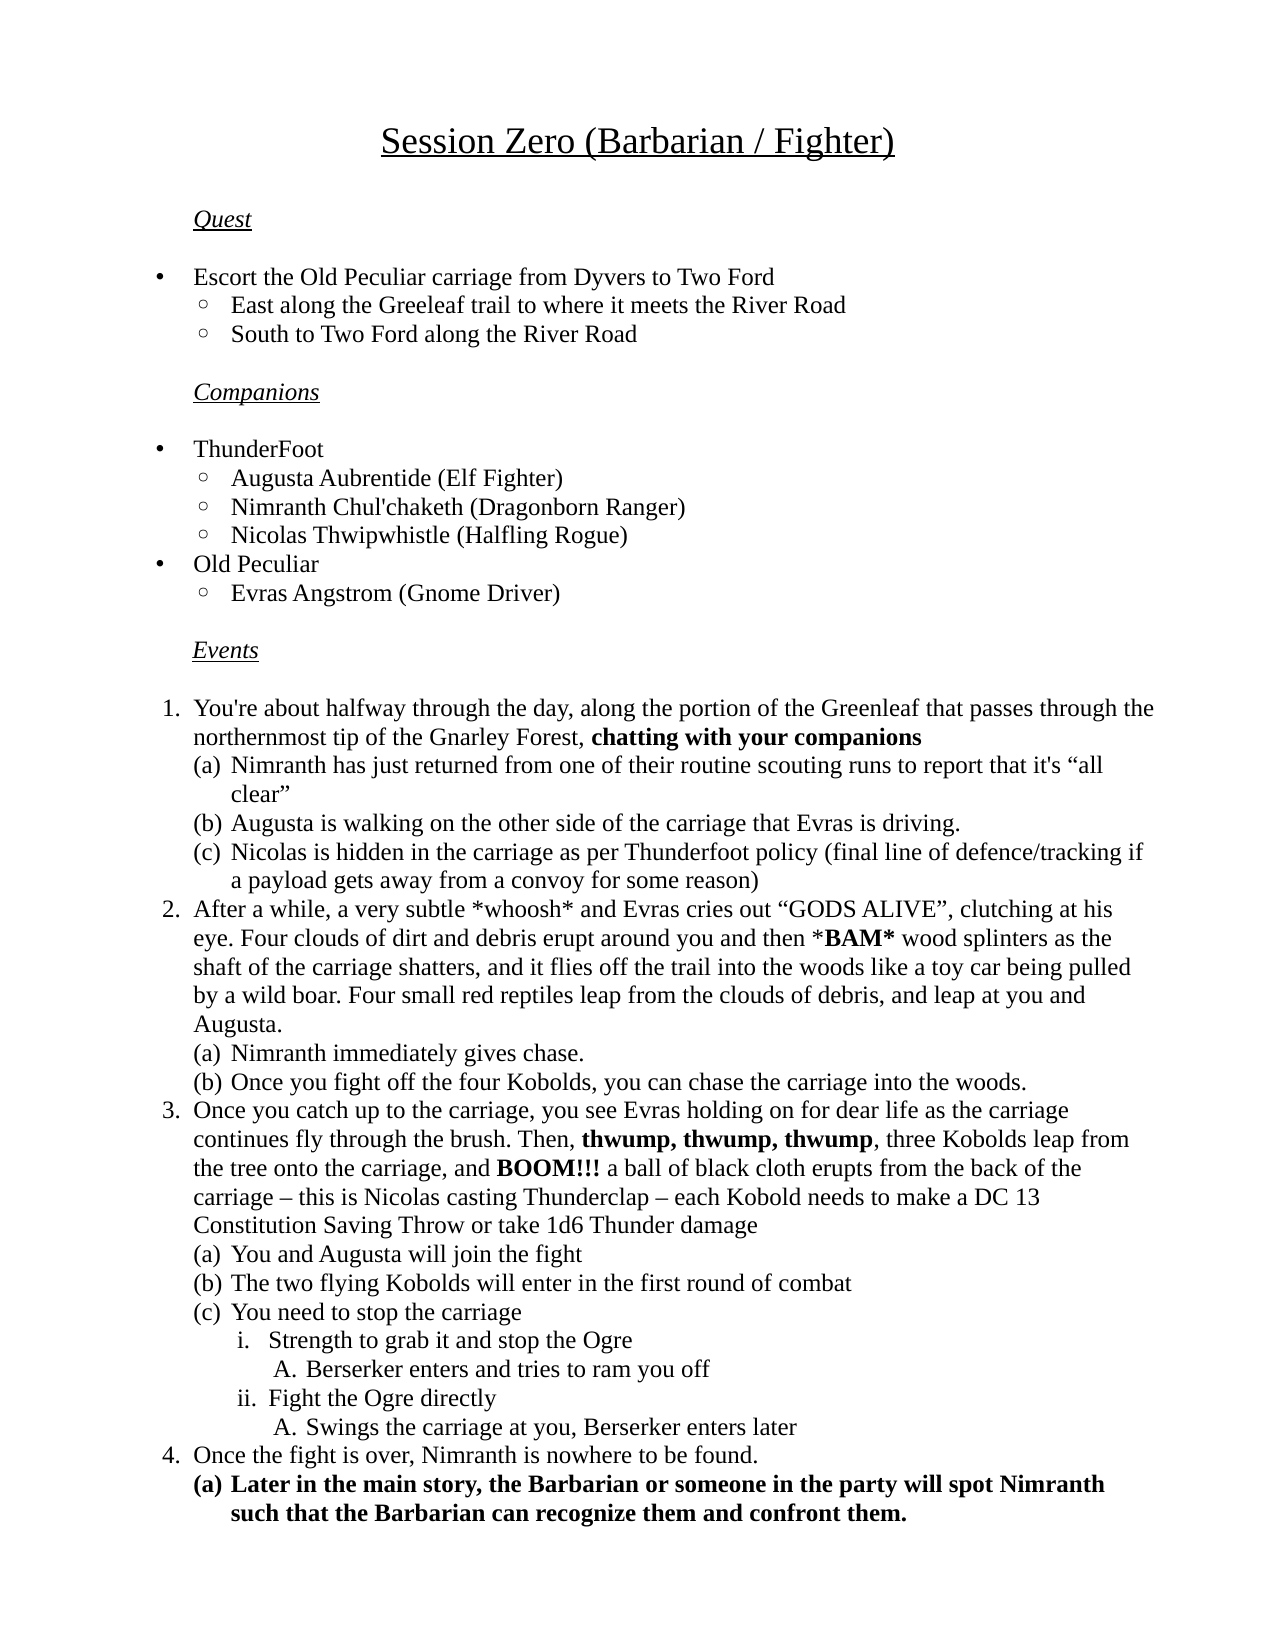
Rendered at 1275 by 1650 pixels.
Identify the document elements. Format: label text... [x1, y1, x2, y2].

list Old Peculiar [156, 549, 1157, 578]
list You and Augusta will join the fight [193, 1239, 1157, 1268]
list Berserker enters and tries to ram you off [268, 1354, 1157, 1383]
list ThunderFoot [156, 434, 1157, 463]
list Nimranth Chul'chaketh (Dragonborn Ranger) [193, 492, 1157, 521]
list You need to stop the carriage [193, 1297, 1157, 1326]
list East along the Greeleaf trail to where it meets the River Road [193, 291, 1157, 319]
list Swings the carriage at you, Berserker enters later [268, 1412, 1157, 1441]
text Session Zero (Barbarian / Fighter) [118, 118, 1157, 161]
list Nicolas is hidden in the carriage as per Thunderfoot policy (final line of defence/tracking if a payload gets away from a convoy for some reason) [193, 837, 1157, 894]
list Strength to grab it and stop the Ogre [231, 1326, 1157, 1354]
list The two flying Kobolds will enter in the first round of combat [193, 1268, 1157, 1297]
list After a while, a very subtle *whoosh* and Evras cries out “GODS ALIVE”, clutching at his eye. Four clouds of dirt and debris erupt around you and then *BAM* wood splinters as the shaft of the carriage shatters, and it flies off the trail into the woods like a toy car being pulled by a wild boar. Four small red reptiles leap from the clouds of debris, and leap at you and Augusta. [156, 894, 1157, 1038]
list South to Two Ford along the River Road [193, 319, 1157, 348]
list Fight the Ogre directly [231, 1383, 1157, 1412]
list Nicolas Thwipwhistle (Halfling Rogue) [193, 521, 1157, 549]
list Once you catch up to the carriage, you see Evras holding on for dear life as the carriage continues fly through the brush. Then, thwump, thwump, thwump, three Kobolds leap from the tree onto the carriage, and BOOM!!! a ball of black cloth erupts from the back of the carriage – this is Nicolas casting Thunderclap – each Kobold needs to make a DC 13 Constitution Saving Throw or take 1d6 Thunder damage [156, 1096, 1157, 1239]
list Companions [156, 377, 1157, 406]
list You're about halfway through the day, along the portion of the Greenleaf that passes through the northernmost tip of the Gnarley Forest, chatting with your companions [156, 693, 1157, 751]
list Augusta is walking on the other side of the carriage that Evras is driving. [193, 808, 1157, 837]
list Escort the Old Peculiar carriage from Dyvers to Two Ford [156, 262, 1157, 291]
list Later in the main story, the Barbarian or someone in the party will spot Nimranth such that the Barbarian can recognize them and confront them. [193, 1469, 1157, 1527]
list Quest [156, 204, 1157, 233]
list Evras Angstrom (Gnome Driver) [193, 578, 1157, 607]
text Events [118, 636, 1157, 664]
list Augusta Aubrentide (Elf Fighter) [193, 463, 1157, 492]
list Once you fight off the four Kobolds, you can chase the carriage into the woods. [193, 1067, 1157, 1096]
list Once the fight is over, Nimranth is nowhere to be found. [156, 1441, 1157, 1469]
list Nimranth has just returned from one of their routine scouting runs to report that it's “all clear” [193, 751, 1157, 808]
list Nimranth immediately gives chase. [193, 1038, 1157, 1067]
